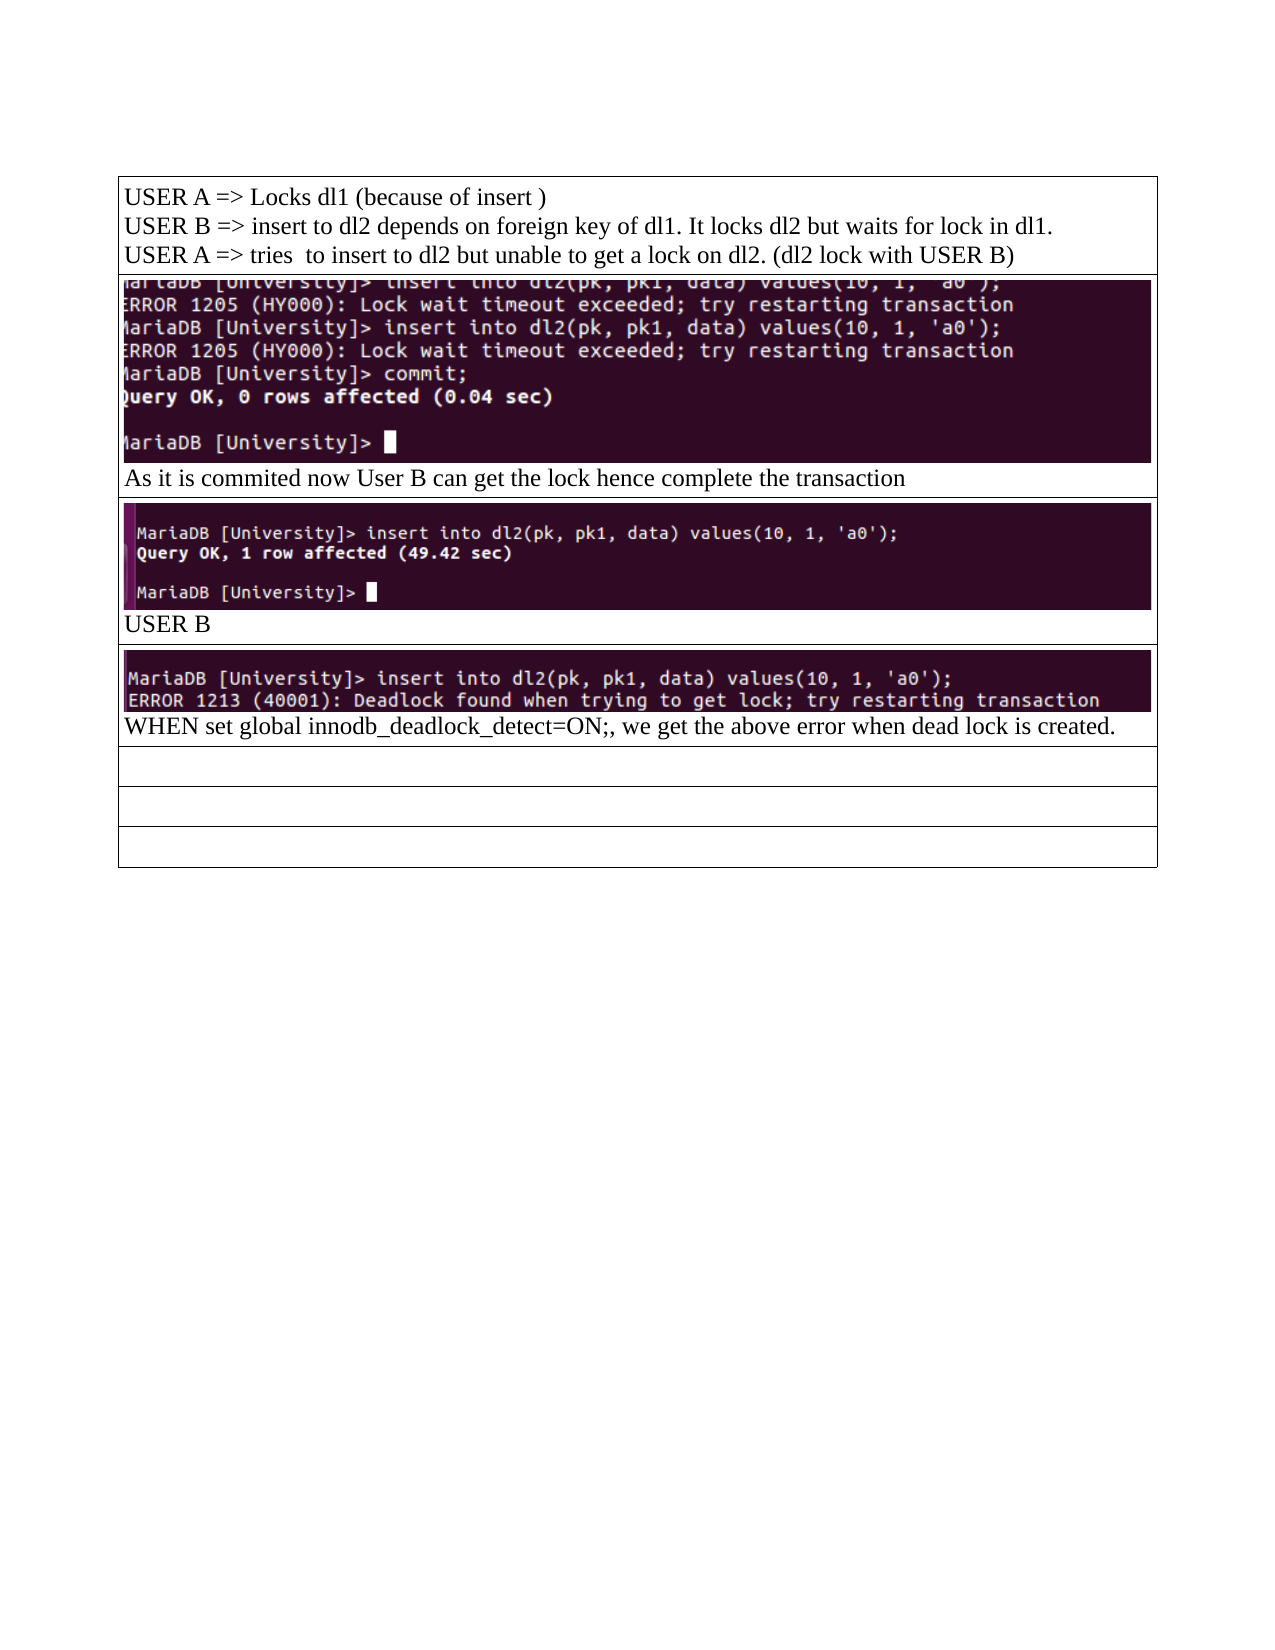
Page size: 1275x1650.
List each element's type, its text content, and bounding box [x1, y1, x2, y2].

picture [123, 650, 1152, 712]
picture [123, 503, 1152, 610]
table_cell As it is commited now User B can get the lock hence complete the transaction [119, 275, 1157, 497]
table_cell USER A => Locks dl1 (because of insert ) USER B => insert to dl2 depends on foreign key of dl1. It locks dl2 but waits for lock in dl1. USER A => tries to insert to dl2 but unable to get a lock on dl2. (dl2 lock with USER B) [119, 177, 1157, 274]
table_cell [119, 787, 1157, 826]
picture [123, 280, 1152, 463]
table_cell WHEN set global innodb_deadlock_detect=ON;, we get the above error when dead lock is created. [119, 645, 1157, 746]
table_cell [119, 747, 1157, 786]
table_cell USER B [119, 498, 1157, 644]
table_cell [119, 827, 1157, 867]
